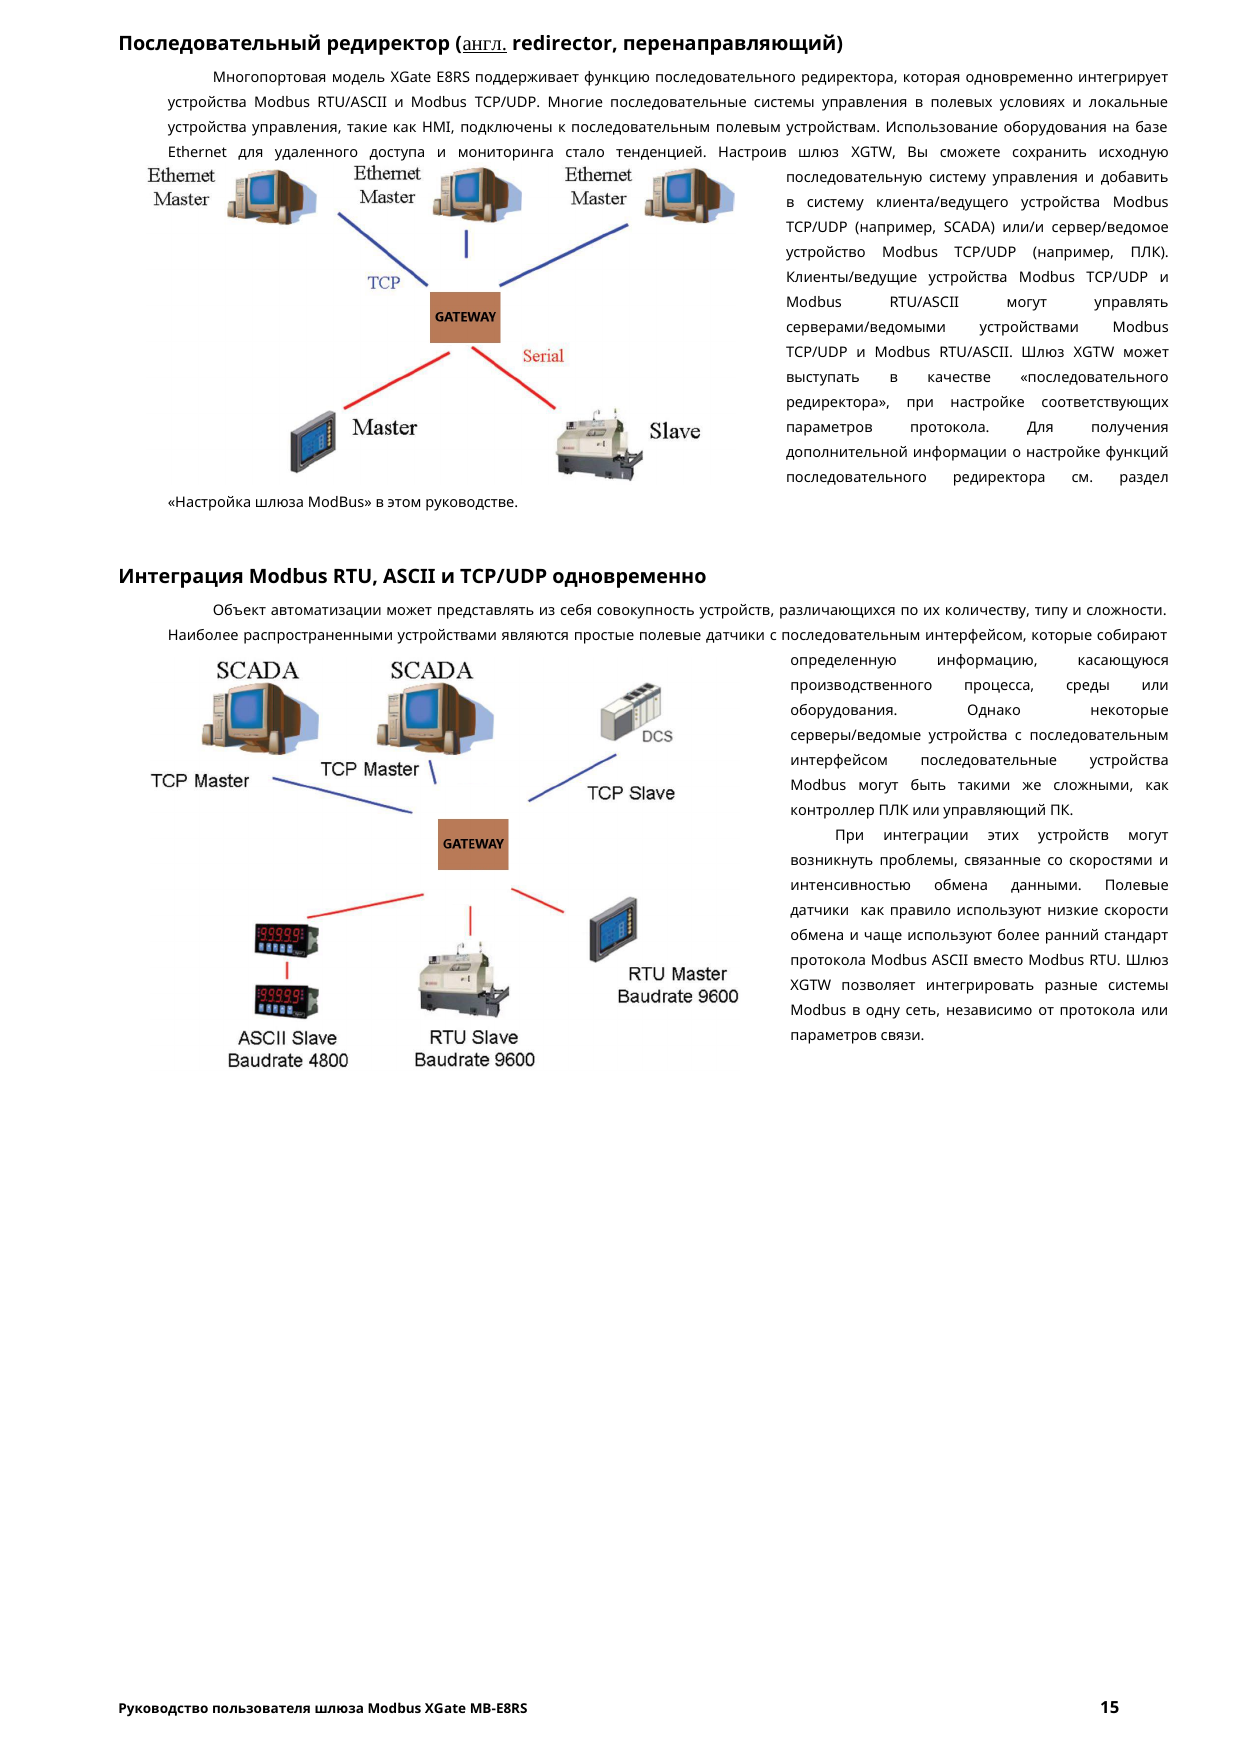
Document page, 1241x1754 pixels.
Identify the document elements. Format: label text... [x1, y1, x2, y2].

text Последовательный редиректор (англ. redirector, перенаправляющий) [118, 29, 1211, 56]
text Объект автоматизации может представлять из себя совокупность устройств, различающихся по их количеству, типу и сложности. Наиболее распространенными устройствами являются простые полевые датчики с последовательным интерфейсом, которые собирают определенную информацию, касающуюся производственного процесса, среды или оборудования. Однако некоторые серверы/ведомые устройства с последовательным интерфейсом последовательные устройства Modbus могут быть такими же сложными, как контроллер ПЛК или управляющий ПК. [168, 594, 1169, 819]
text При интеграции этих устройств могут возникнуть проблемы, связанные со скоростями и интенсивностью обмена данными. Полевые датчики как правило используют низкие скорости обмена и чаще используют более ранний стандарт протокола Modbus ASCII вместо Modbus RTU. Шлюз XGTW позволяет интегрировать разные системы Modbus в одну сеть, независимо от протокола или параметров связи. [741, 819, 1169, 1044]
text Многопортовая модель XGate E8RS поддерживает функцию последовательного редиректора, которая одновременно интегрирует устройства Modbus RTU/ASCII и Modbus TCP/UDP. Многие последовательные системы управления в полевых условиях и локальные устройства управления, такие как HMI, подключены к последовательным полевым устройствам. Использование оборудования на базе Ethernet для удаленного доступа и мониторинга стало тенденцией. Настроив шлюз XGTW, Вы сможете сохранить исходную последовательную систему управления и добавить в систему клиента/ведущего устройства Modbus TCP/UDP (например, SCADA) или/и сервер/ведомое устройство Modbus TCP/UDP (например, ПЛК). Клиенты/ведущие устройства Modbus TCP/UDP и Modbus RTU/ASCII могут управлять серверами/ведомыми устройствами Modbus TCP/UDP и Modbus RTU/ASCII. Шлюз XGTW может выступать в качестве «последовательного редиректора», при настройке соответствующих параметров протокола. Для получения дополнительной информации о настройке функций последовательного редиректора см. раздел «Настройка шлюза ModBus» в этом руководстве. [168, 62, 1169, 512]
text Интеграция Modbus RTU, ASCII и TCP/UDP одновременно [118, 562, 1211, 589]
